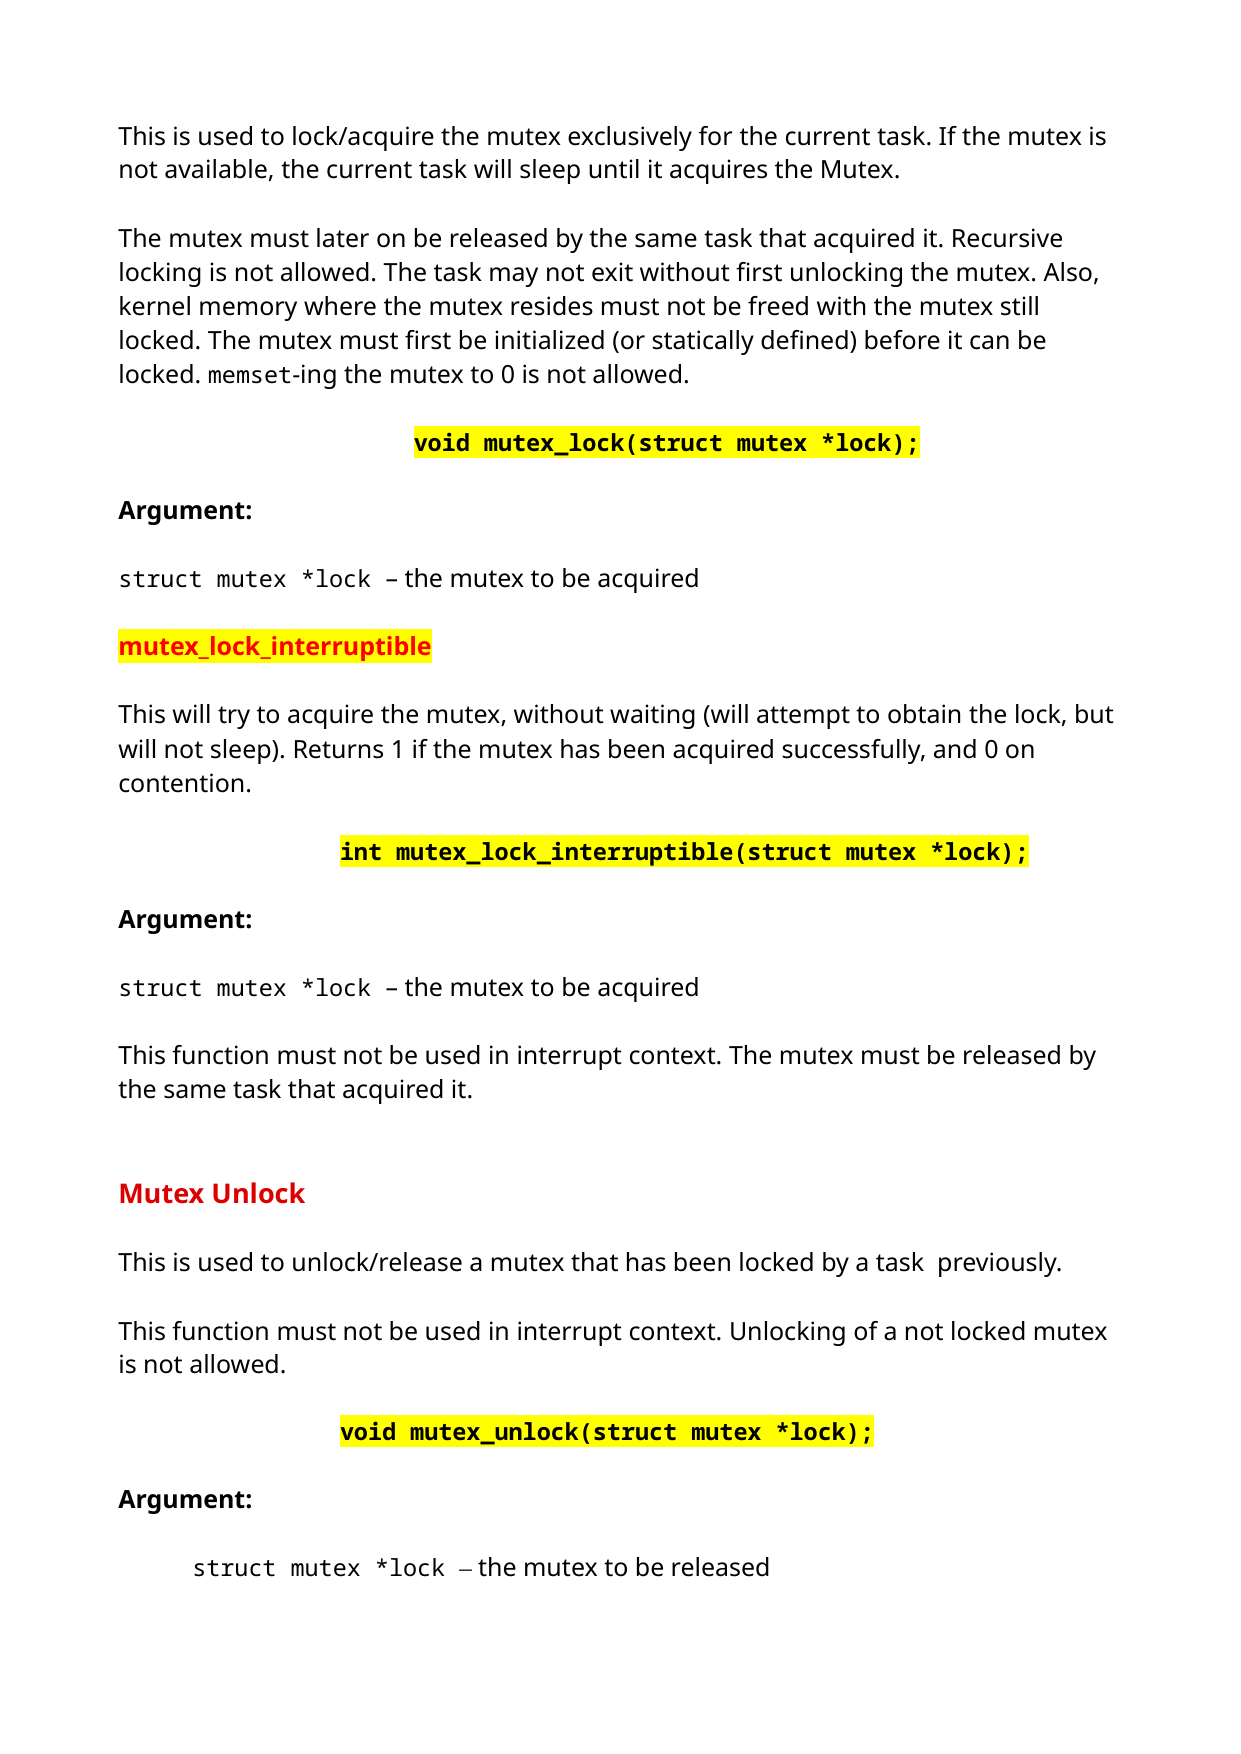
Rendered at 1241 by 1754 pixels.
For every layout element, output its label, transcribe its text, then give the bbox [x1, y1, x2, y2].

text This function must not be used in interrupt context. Unlocking of a not locked mutex is not allowed. [118, 1313, 1122, 1381]
text struct mutex *lock – the mutex to be acquired [118, 970, 1122, 1004]
text The mutex must later on be released by the same task that acquired it. Recursive locking is not allowed. The task may not exit without first unlocking the mutex. Also, kernel memory where the mutex resides must not be freed with the mutex still locked. The mutex must first be initialized (or statically defined) before it can be locked. memset-ing the mutex to 0 is not allowed. [118, 220, 1122, 391]
text This is used to lock/acquire the mutex exclusively for the current task. If the mutex is not available, the current task will sleep until it acquires the Mutex. [118, 118, 1122, 186]
text This function must not be used in interrupt context. The mutex must be released by the same task that acquired it. [118, 1038, 1122, 1106]
text This is used to unlock/release a mutex that has been locked by a task previously. [118, 1245, 1122, 1279]
text Argument: [118, 1481, 1122, 1515]
text This will try to acquire the mutex, without waiting (will attempt to obtain the lock, but will not sleep). Returns 1 if the mutex has been acquired successfully, and 0 on contention. [118, 697, 1122, 799]
text void mutex_unlock(struct mutex *lock); [118, 1415, 1122, 1447]
subtitle Mutex Unlock [118, 1174, 1122, 1211]
text struct mutex *lock – the mutex to be released [118, 1549, 1122, 1583]
text Argument: [118, 493, 1122, 527]
text int mutex_lock_interruptible(struct mutex *lock); [118, 833, 1122, 867]
text void mutex_lock(struct mutex *lock); [118, 425, 1122, 459]
text Argument: [118, 902, 1122, 936]
text struct mutex *lock – the mutex to be acquired [118, 561, 1122, 595]
subtitle mutex_lock_interruptible [118, 629, 1122, 663]
